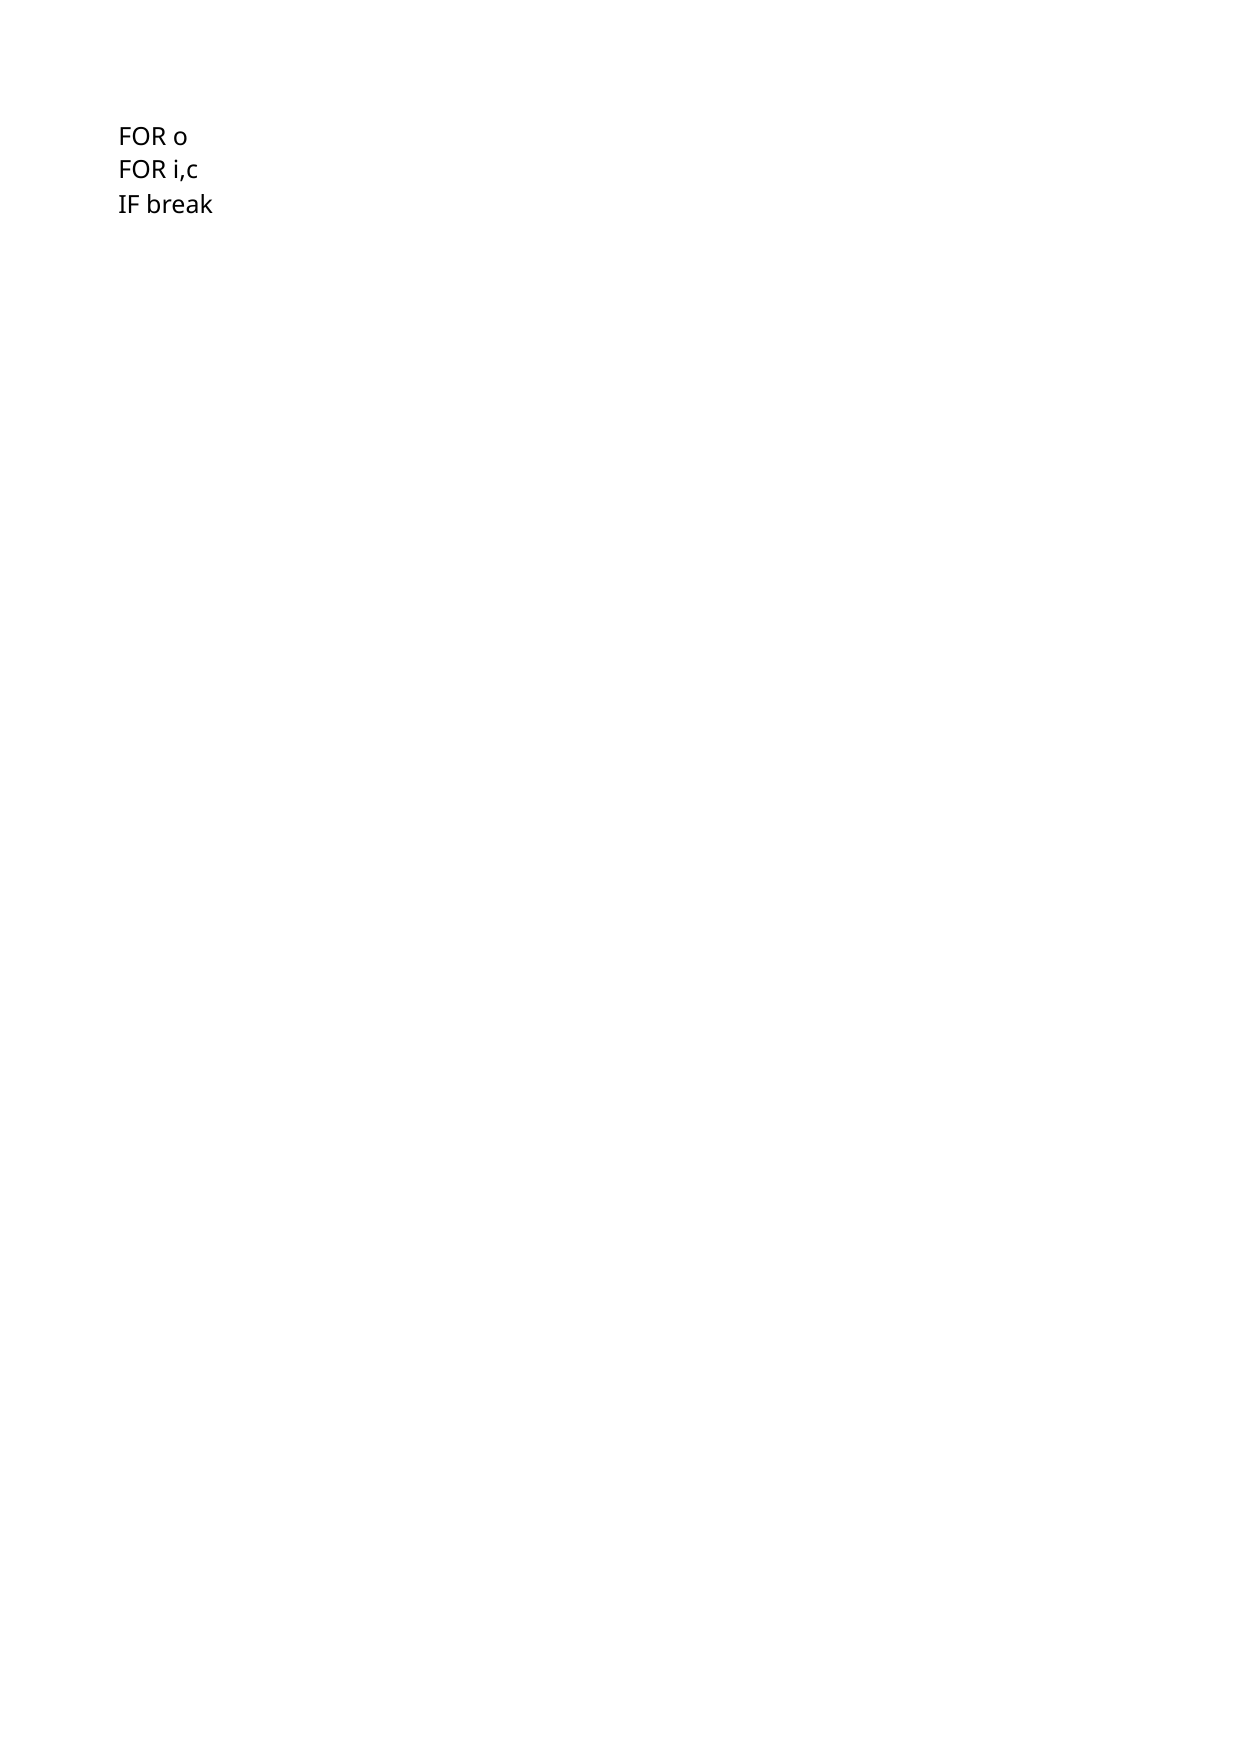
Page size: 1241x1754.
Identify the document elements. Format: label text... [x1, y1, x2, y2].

text IF break [118, 186, 1122, 220]
text FOR o [118, 118, 1122, 152]
text FOR i,c [118, 152, 1122, 186]
